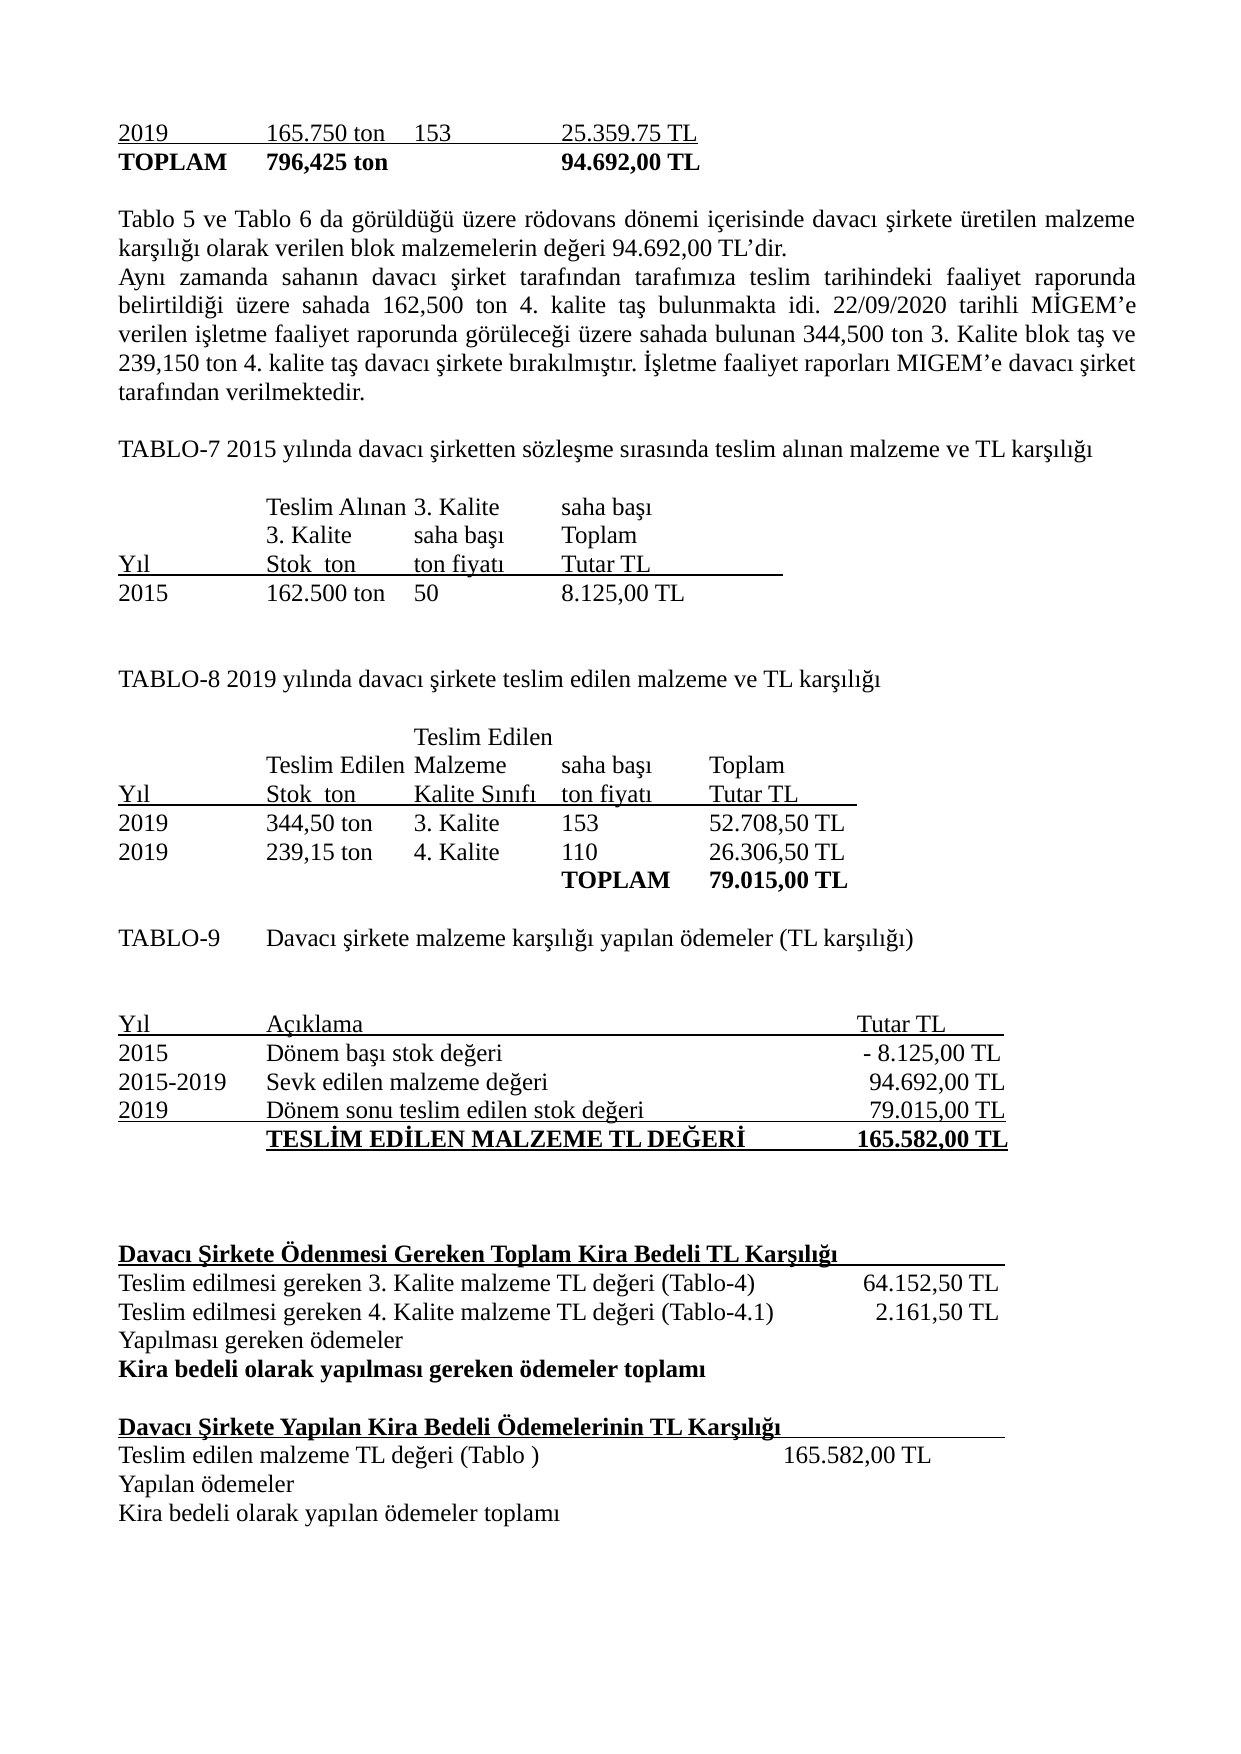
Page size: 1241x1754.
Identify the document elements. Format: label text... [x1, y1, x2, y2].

text Teslim Alınan 3. Kalite saha başı [118, 492, 1137, 521]
text TOPLAM 796,425 ton 94.692,00 TL [118, 147, 1137, 176]
text 2019 239,15 ton 4. Kalite 110 26.306,50 TL [118, 837, 1137, 866]
text 3. Kalite saha başı Toplam [118, 521, 1137, 549]
text Teslim edilmesi gereken 4. Kalite malzeme TL değeri (Tablo-4.1) 2.161,50 TL [118, 1297, 1137, 1326]
text Teslim Edilen [118, 722, 1137, 751]
text TOPLAM 79.015,00 TL [487, 866, 1137, 894]
text Teslim Edilen Malzeme saha başı Toplam [118, 751, 1137, 779]
text 2019 165.750 ton 153 25.359.75 TL [118, 118, 1137, 147]
text Teslim edilmesi gereken 3. Kalite malzeme TL değeri (Tablo-4) 64.152,50 TL [118, 1268, 1137, 1297]
text TESLİM EDİLEN MALZEME TL DEĞERİ 165.582,00 TL [192, 1124, 1137, 1153]
text 2015-2019 Sevk edilen malzeme değeri 94.692,00 TL [118, 1067, 1137, 1096]
text 2019 344,50 ton 3. Kalite 153 52.708,50 TL [118, 808, 1137, 837]
text Yıl Stok ton ton fiyatı Tutar TL [118, 549, 1137, 578]
text Kira bedeli olarak yapılması gereken ödemeler toplamı [118, 1354, 1137, 1383]
text Tablo 5 ve Tablo 6 da görüldüğü üzere rödovans dönemi içerisinde davacı şirkete üretilen malzeme karşılığı olarak verilen blok malzemelerin değeri 94.692,00 TL’dir. [118, 204, 1137, 262]
text Yıl Stok ton Kalite Sınıfı ton fiyatı Tutar TL [118, 779, 1137, 808]
text Yapılması gereken ödemeler [118, 1326, 1137, 1354]
text Davacı Şirkete Ödenmesi Gereken Toplam Kira Bedeli TL Karşılığı [118, 1239, 1137, 1268]
text Yapılan ödemeler [118, 1469, 1137, 1498]
text 2015 Dönem başı stok değeri - 8.125,00 TL [118, 1038, 1137, 1067]
text 2015 162.500 ton 50 8.125,00 TL [118, 578, 1137, 607]
text Yıl Açıklama Tutar TL [118, 1009, 1137, 1038]
text Teslim edilen malzeme TL değeri (Tablo ) 165.582,00 TL [118, 1441, 1137, 1469]
text TABLO-9 Davacı şirkete malzeme karşılığı yapılan ödemeler (TL karşılığı) [118, 923, 1137, 952]
text 2019 Dönem sonu teslim edilen stok değeri 79.015,00 TL [118, 1096, 1137, 1124]
text TABLO-7 2015 yılında davacı şirketten sözleşme sırasında teslim alınan malzeme ve TL karşılığı [118, 434, 1137, 463]
text Aynı zamanda sahanın davacı şirket tarafından tarafımıza teslim tarihindeki faaliyet raporunda belirtildiği üzere sahada 162,500 ton 4. kalite taş bulunmakta idi. 22/09/2020 tarihli MİGEM’e verilen işletme faaliyet raporunda görüleceği üzere sahada bulunan 344,500 ton 3. Kalite blok taş ve 239,150 ton 4. kalite taş davacı şirkete bırakılmıştır. İşletme faaliyet raporları MIGEM’e davacı şirket tarafından verilmektedir. [118, 262, 1137, 406]
text Davacı Şirkete Yapılan Kira Bedeli Ödemelerinin TL Karşılığı [118, 1412, 1137, 1441]
text TABLO-8 2019 yılında davacı şirkete teslim edilen malzeme ve TL karşılığı [118, 664, 1137, 693]
text Kira bedeli olarak yapılan ödemeler toplamı [118, 1498, 1137, 1527]
